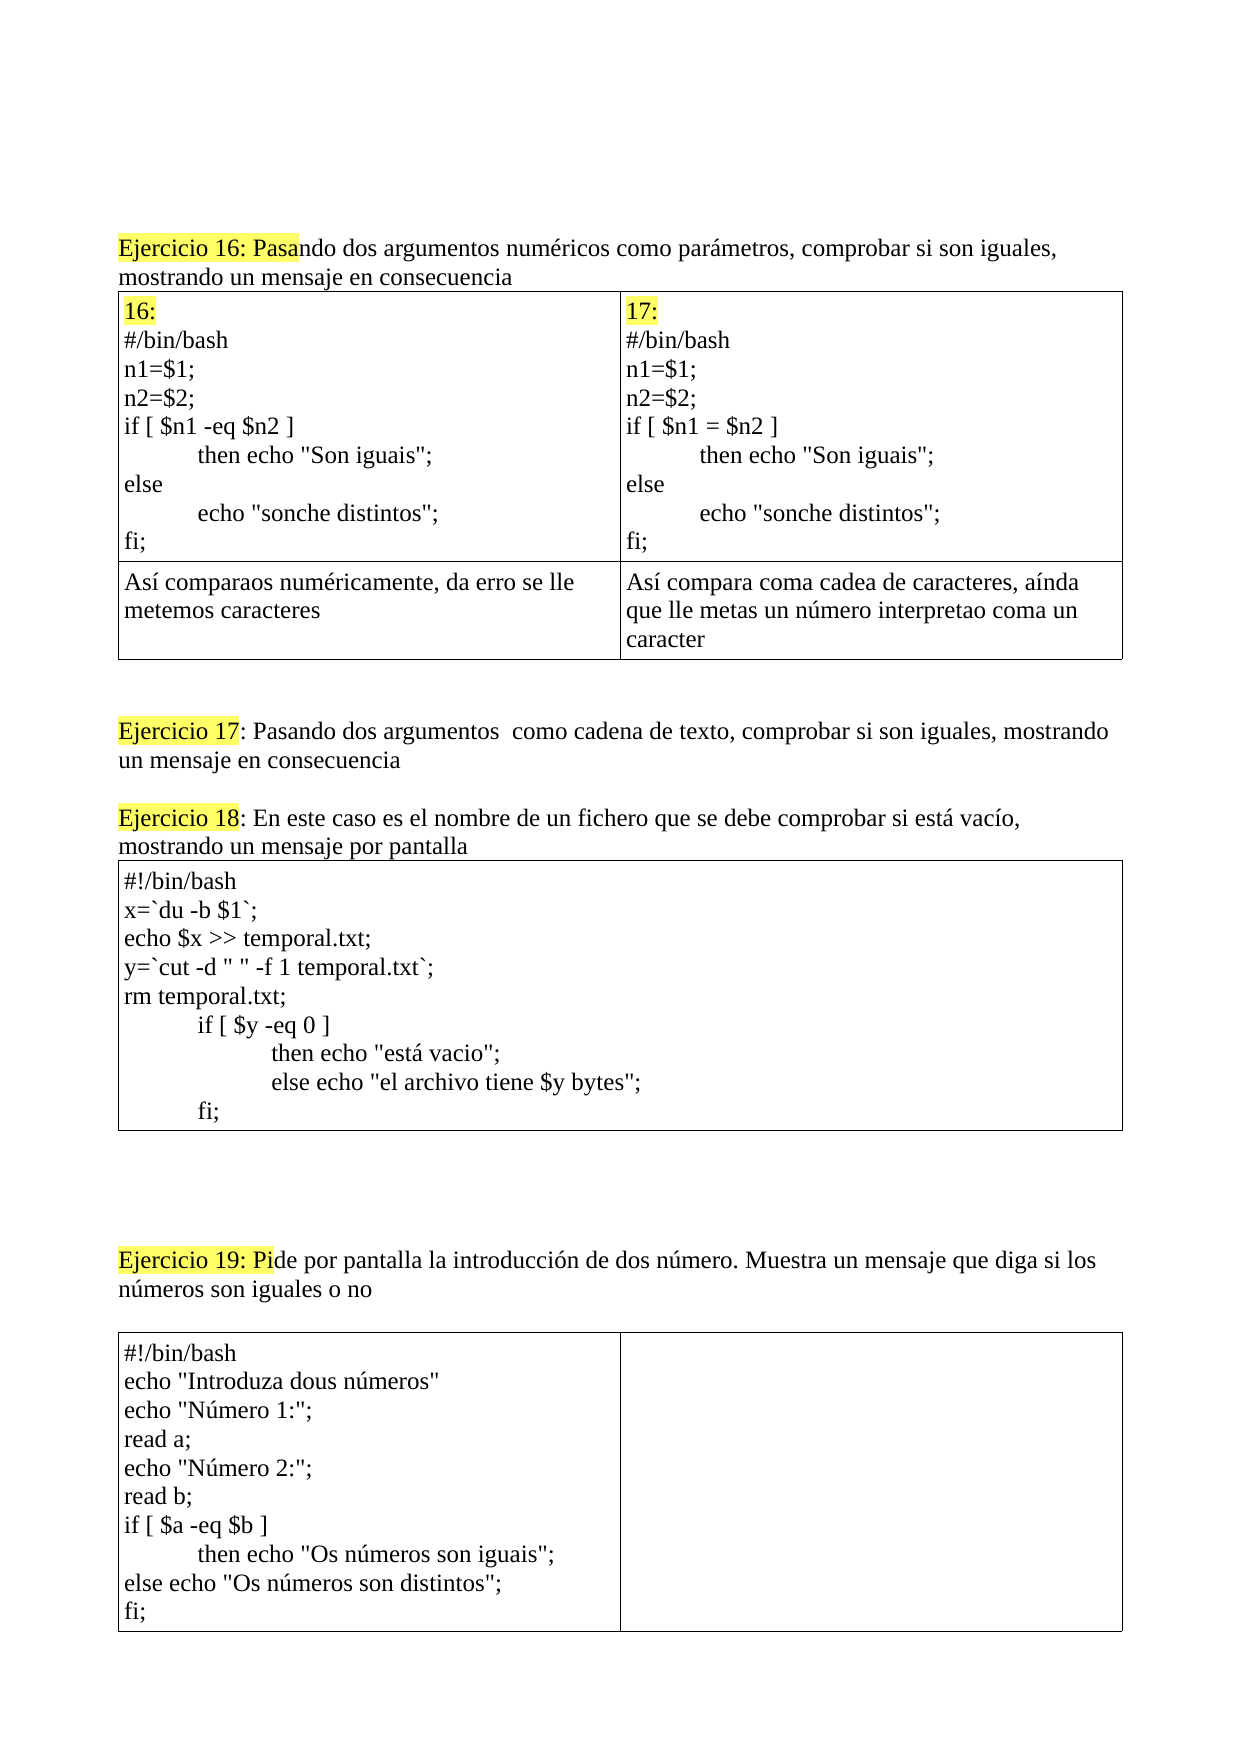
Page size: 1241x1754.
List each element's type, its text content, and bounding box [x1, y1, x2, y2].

table_header #!/bin/bash echo "Introduza dous números" echo "Número 1:"; read a; echo "Número 2:"; read b; if [ $a -eq $b ] then echo "Os números son iguais"; else echo "Os números son distintos"; fi; [119, 1333, 620, 1631]
table_header 17: #/bin/bash n1=$1; n2=$2; if [ $n1 = $n2 ] then echo "Son iguais"; else echo "sonche distintos"; fi; [621, 292, 1122, 561]
table_header #!/bin/bash x=`du -b $1`; echo $x >> temporal.txt; y=`cut -d " " -f 1 temporal.txt`; rm temporal.txt; if [ $y -eq 0 ] then echo "está vacio"; else echo "el archivo tiene $y bytes"; fi; [119, 861, 1122, 1130]
table_header 16: #/bin/bash n1=$1; n2=$2; if [ $n1 -eq $n2 ] then echo "Son iguais"; else echo "sonche distintos"; fi; [119, 292, 620, 561]
table_cell Así compara coma cadea de caracteres, aínda que lle metas un número interpretao coma un caracter [621, 562, 1122, 659]
table_cell Así comparaos numéricamente, da erro se lle metemos caracteres [119, 562, 620, 659]
text Ejercicio 17: Pasando dos argumentos como cadena de texto, comprobar si son iguales, mostrando un mensaje en consecuencia [118, 716, 1122, 774]
text Ejercicio 18: En este caso es el nombre de un fichero que se debe comprobar si está vacío, mostrando un mensaje por pantalla [118, 803, 1122, 860]
text Ejercicio 16: Pasando dos argumentos numéricos como parámetros, comprobar si son iguales, mostrando un mensaje en consecuencia [118, 233, 1122, 291]
table_header [621, 1333, 1122, 1631]
text Ejercicio 19: Pide por pantalla la introducción de dos número. Muestra un mensaje que diga si los números son iguales o no [118, 1246, 1122, 1303]
